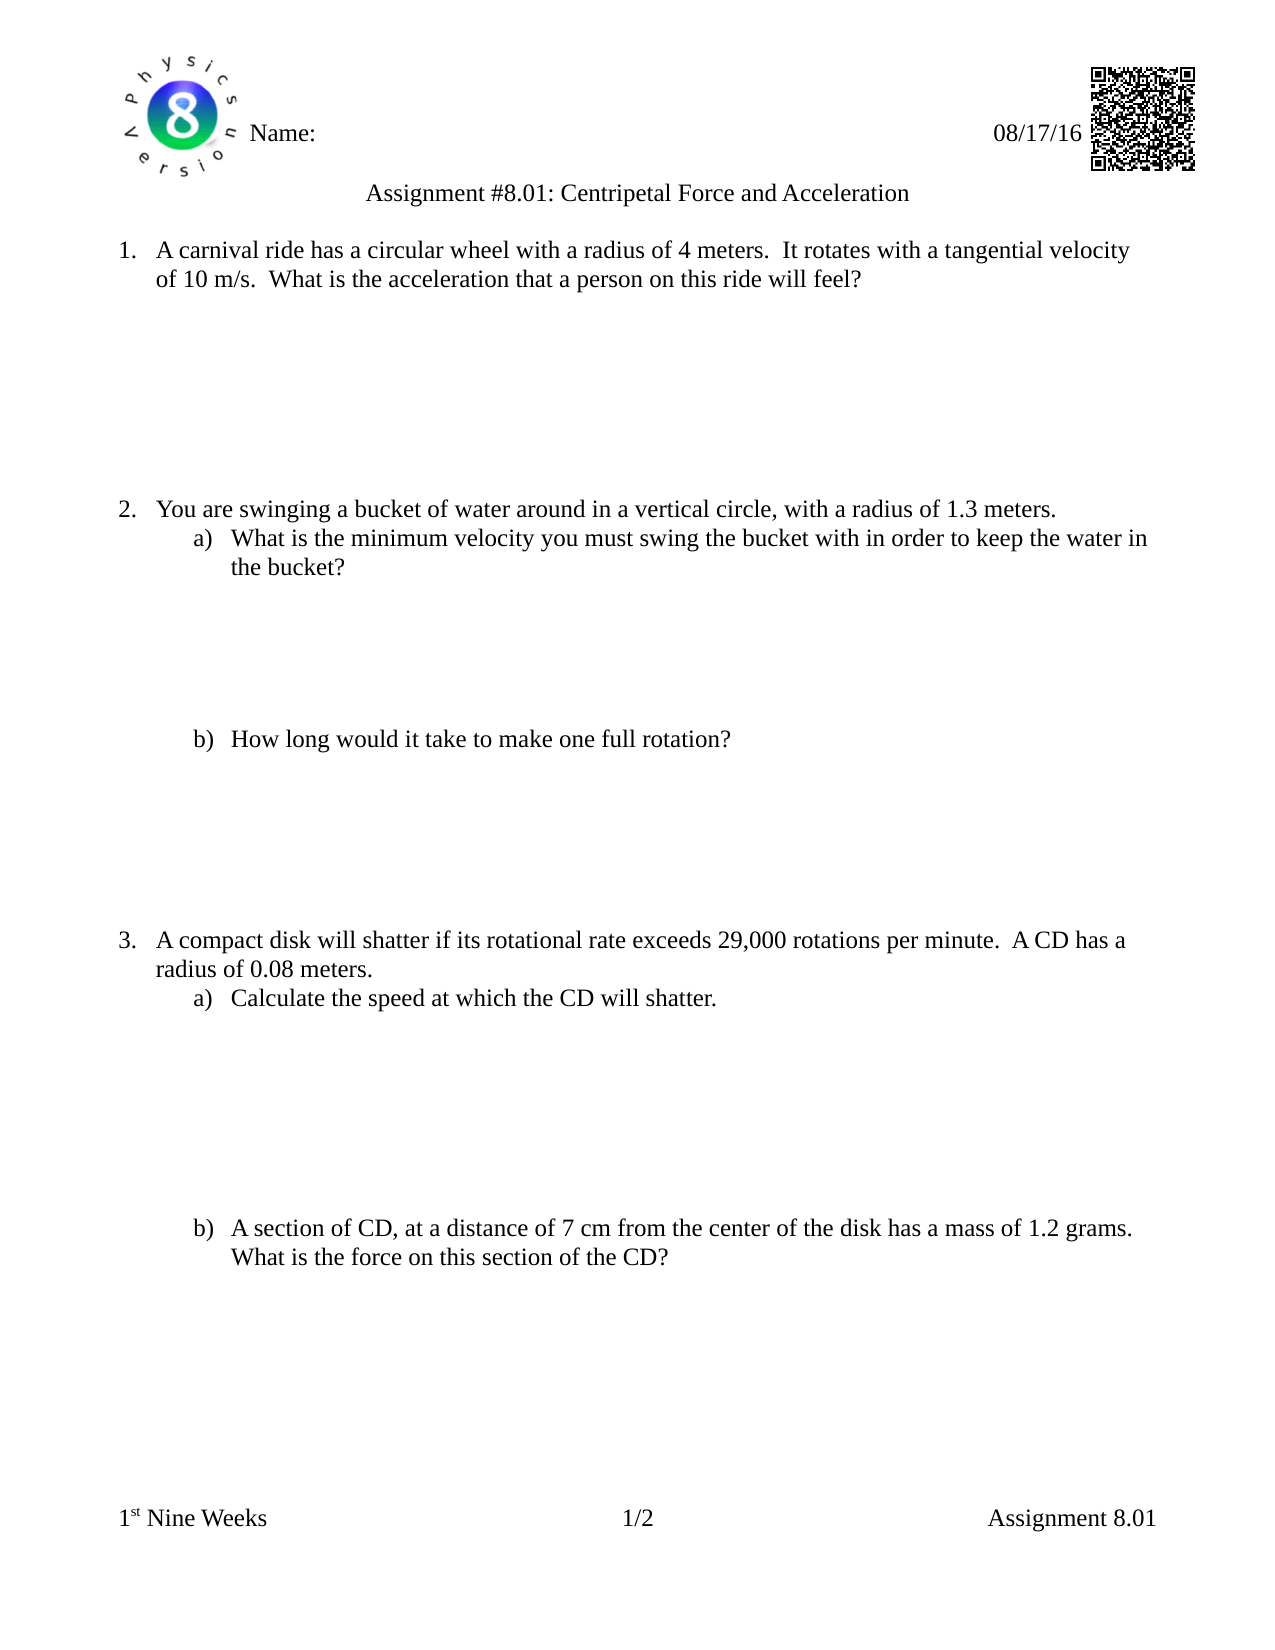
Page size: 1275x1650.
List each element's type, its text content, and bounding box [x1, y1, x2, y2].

list Calculate the speed at which the CD will shatter. [193, 983, 1157, 1012]
list A carnival ride has a circular wheel with a radius of 4 meters. It rotates with a tangential velocity of 10 m/s. What is the acceleration that a person on this ride will feel? [118, 236, 1157, 293]
list What is the minimum velocity you must swing the bucket with in order to keep the water in the bucket? [193, 523, 1157, 581]
picture [124, 56, 237, 177]
list How long would it take to make one full rotation? [193, 724, 1157, 753]
picture [1082, 58, 1203, 179]
list A compact disk will shatter if its rotational rate exceeds 29,000 rotations per minute. A CD has a radius of 0.08 meters. [118, 926, 1157, 983]
list You are swinging a bucket of water around in a vertical circle, with a radius of 1.3 meters. [118, 494, 1157, 523]
list A section of CD, at a distance of 7 cm from the center of the disk has a mass of 1.2 grams. What is the force on this section of the CD? [193, 1213, 1157, 1271]
text Assignment #8.01: Centripetal Force and Acceleration [118, 176, 1157, 207]
